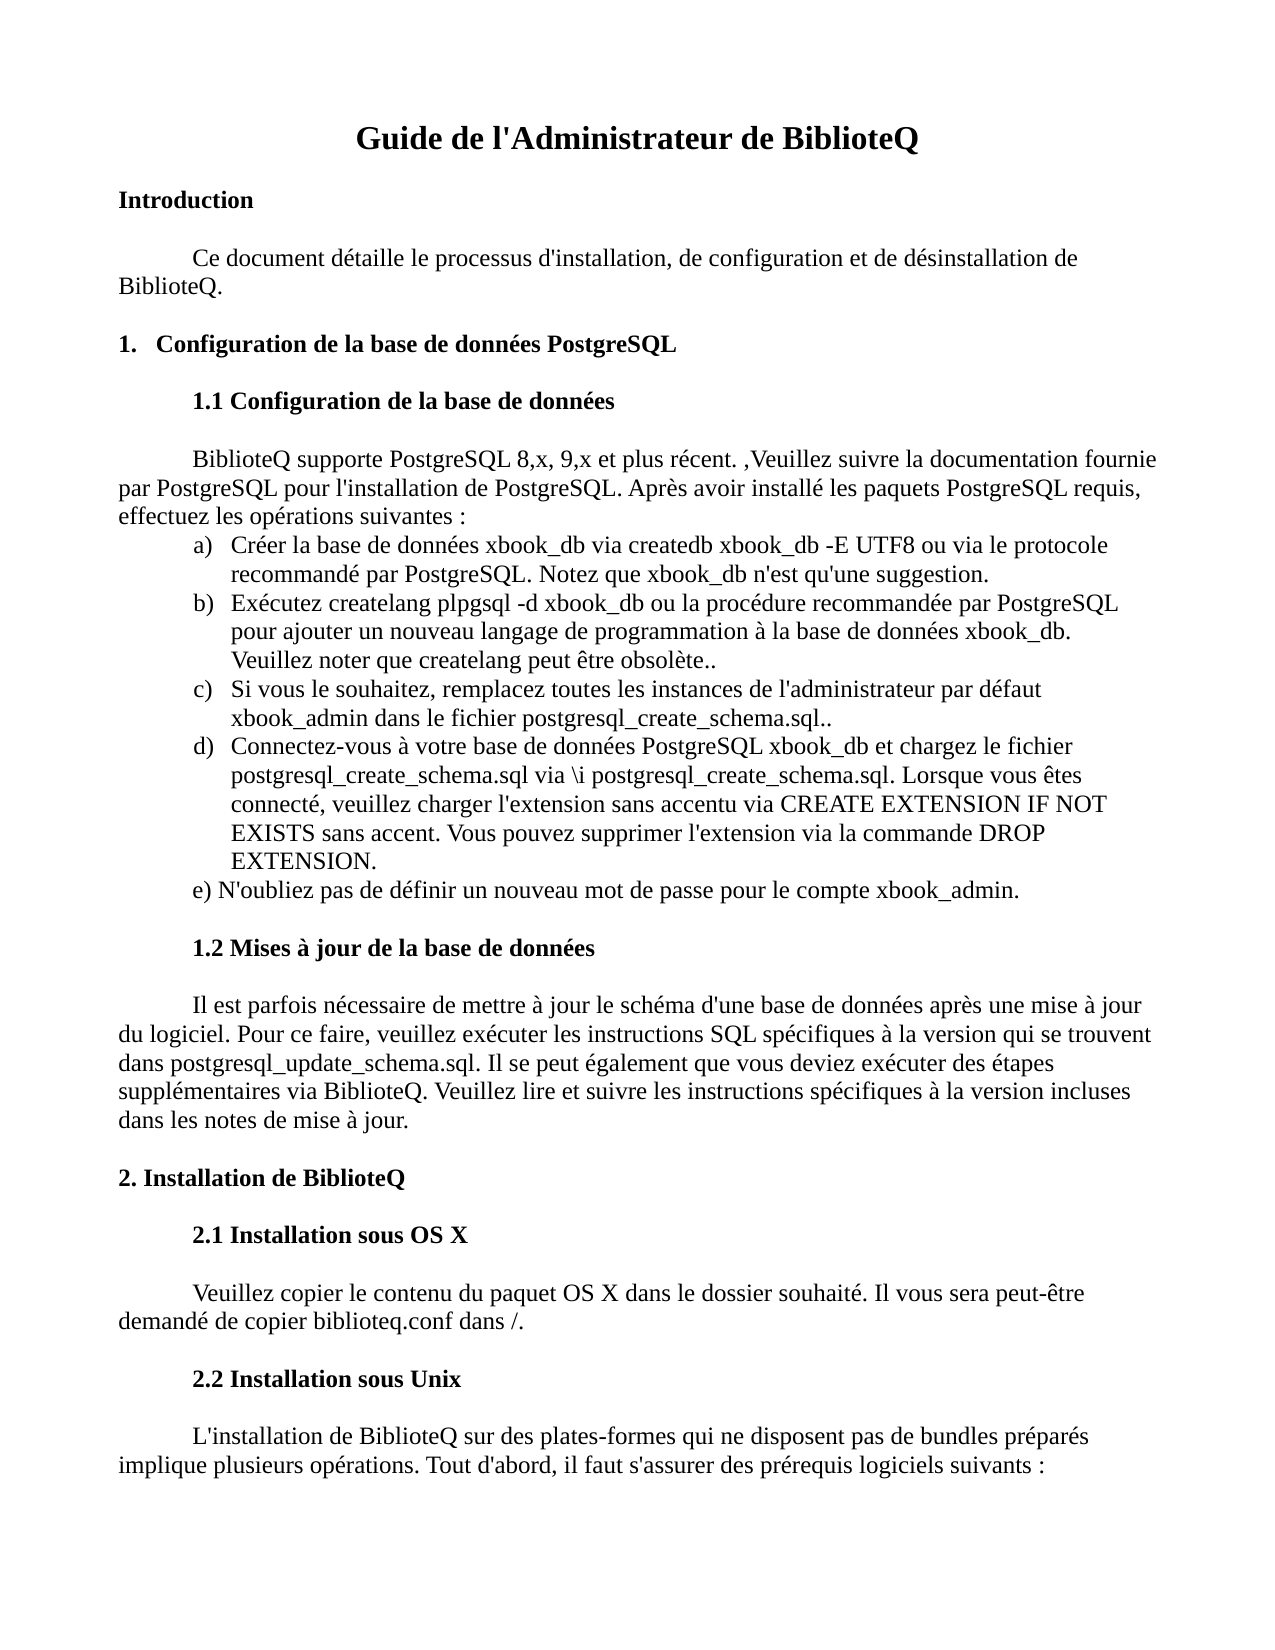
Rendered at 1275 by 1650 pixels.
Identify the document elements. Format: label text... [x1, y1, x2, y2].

text e) N'oubliez pas de définir un nouveau mot de passe pour le compte xbook_admin. [118, 875, 1157, 904]
text Ce document détaille le processus d'installation, de configuration et de désinstallation de BiblioteQ. [118, 243, 1157, 300]
text L'installation de BiblioteQ sur des plates-formes qui ne disposent pas de bundles préparés implique plusieurs opérations. Tout d'abord, il faut s'assurer des prérequis logiciels suivants : [118, 1421, 1157, 1479]
text Il est parfois nécessaire de mettre à jour le schéma d'une base de données après une mise à jour du logiciel. Pour ce faire, veuillez exécuter les instructions SQL spécifiques à la version qui se trouvent dans postgresql_update_schema.sql. Il se peut également que vous deviez exécuter des étapes supplémentaires via BiblioteQ. Veuillez lire et suivre les instructions spécifiques à la version incluses dans les notes de mise à jour. [118, 990, 1157, 1134]
text 1.1 Configuration de la base de données [118, 386, 1157, 415]
list Configuration de la base de données PostgreSQL [118, 329, 1157, 358]
list Exécutez createlang plpgsql -d xbook_db ou la procédure recommandée par PostgreSQL pour ajouter un nouveau langage de programmation à la base de données xbook_db. Veuillez noter que createlang peut être obsolète.. [193, 588, 1157, 674]
list Créer la base de données xbook_db via createdb xbook_db -E UTF8 ou via le protocole recommandé par PostgreSQL. Notez que xbook_db n'est qu'une suggestion. [193, 530, 1157, 588]
text 1.2 Mises à jour de la base de données [118, 933, 1157, 961]
text BiblioteQ supporte PostgreSQL 8,x, 9,x et plus récent. ,Veuillez suivre la documentation fournie par PostgreSQL pour l'installation de PostgreSQL. Après avoir installé les paquets PostgreSQL requis, effectuez les opérations suivantes : [118, 444, 1157, 530]
list Connectez-vous à votre base de données PostgreSQL xbook_db et chargez le fichier postgresql_create_schema.sql via \i postgresql_create_schema.sql. Lorsque vous êtes connecté, veuillez charger l'extension sans accentu via CREATE EXTENSION IF NOT EXISTS sans accent. Vous pouvez supprimer l'extension via la commande DROP EXTENSION. [193, 731, 1157, 875]
text 2. Installation de BiblioteQ [118, 1163, 1157, 1191]
text Guide de l'Administrateur de BiblioteQ [118, 118, 1157, 156]
text 2.1 Installation sous OS X [118, 1220, 1157, 1249]
text Veuillez copier le contenu du paquet OS X dans le dossier souhaité. Il vous sera peut-être demandé de copier biblioteq.conf dans /. [118, 1278, 1157, 1335]
list Si vous le souhaitez, remplacez toutes les instances de l'administrateur par défaut xbook_admin dans le fichier postgresql_create_schema.sql.. [193, 674, 1157, 731]
text Introduction [118, 185, 1157, 214]
text 2.2 Installation sous Unix [118, 1364, 1157, 1393]
